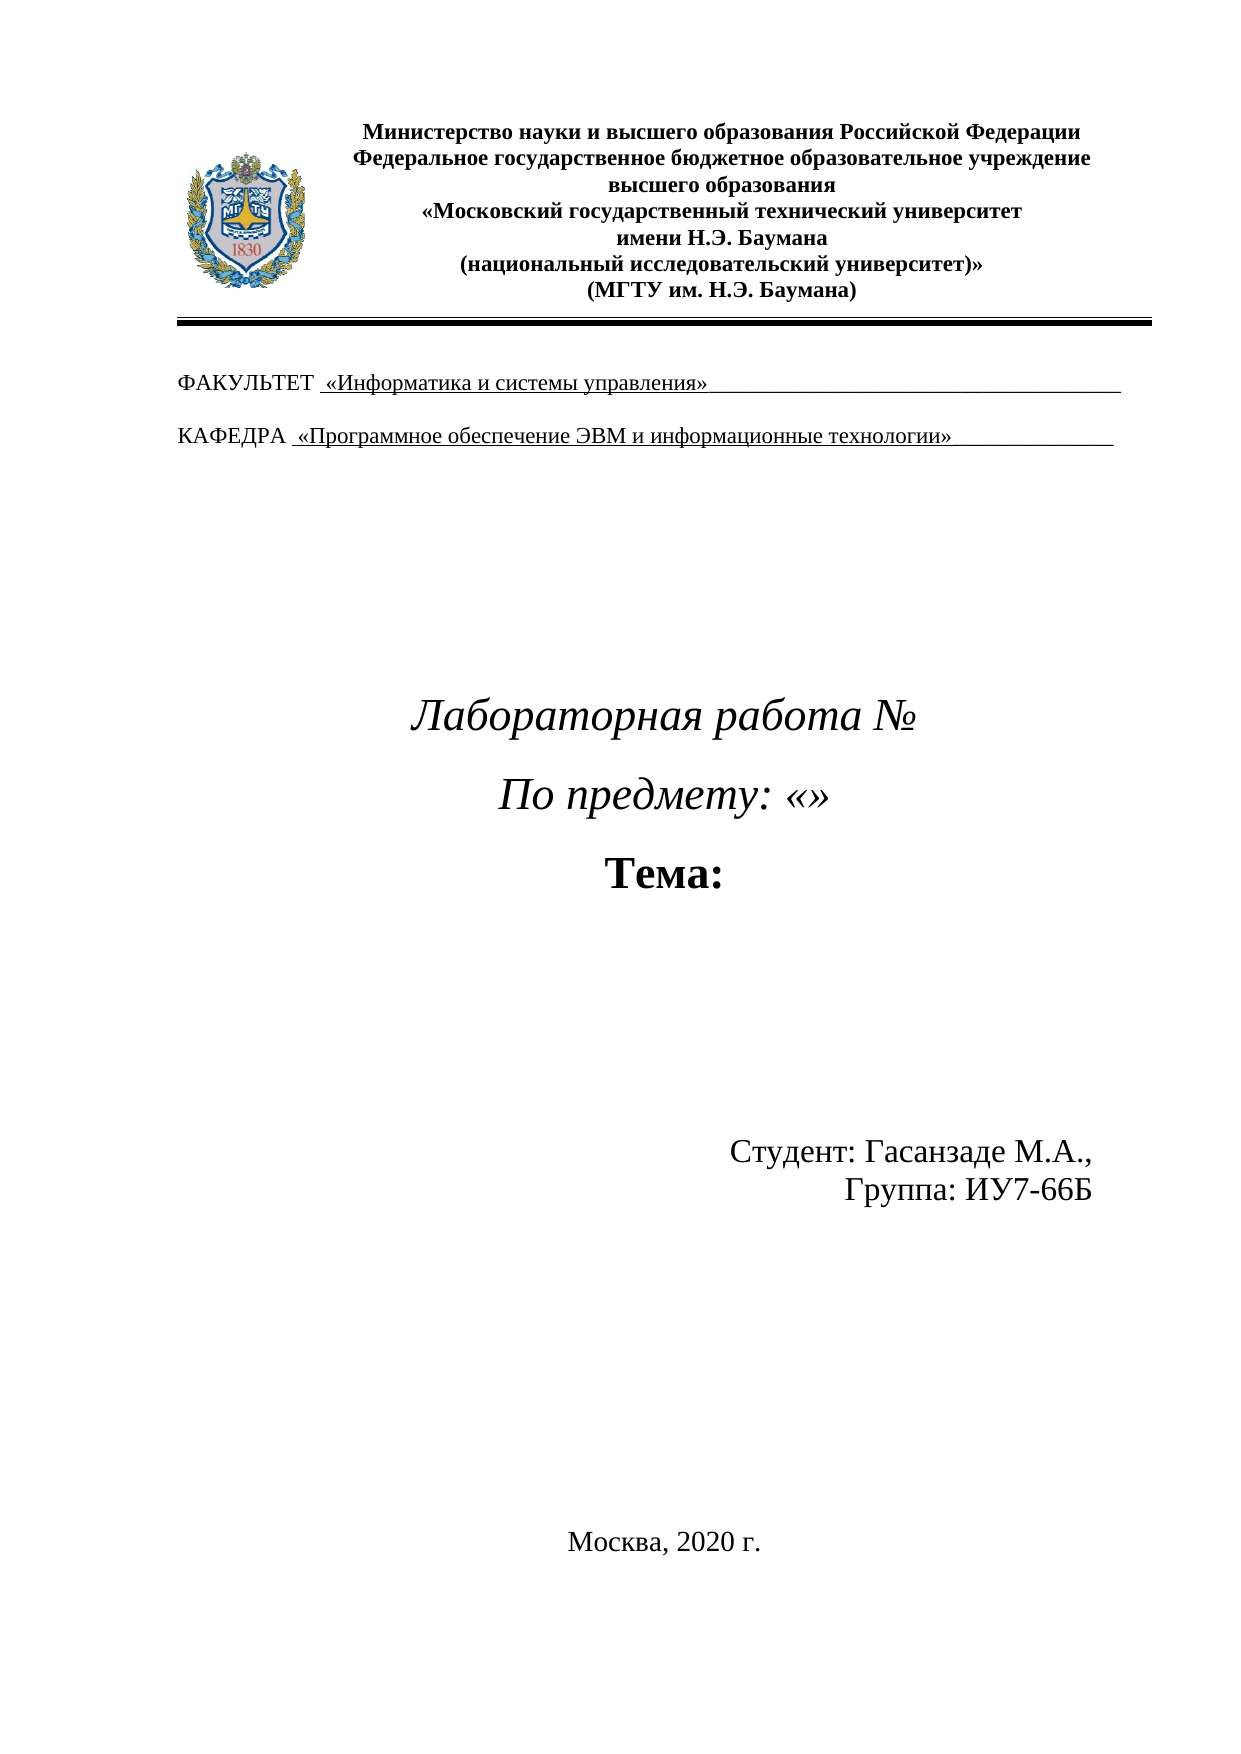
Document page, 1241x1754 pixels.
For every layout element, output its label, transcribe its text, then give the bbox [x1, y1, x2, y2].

table_header [177, 118, 322, 303]
text Тема: [177, 846, 1152, 899]
picture [195, 152, 307, 289]
text ФАКУЛЬТЕТ «Информатика и системы управления»____________________________________ [177, 369, 1152, 396]
text По предмету: «» [177, 767, 1152, 819]
text КАФЕДРА «Программное обеспечение ЭВМ и информационные технологии»______________ [177, 422, 1152, 448]
text Москва, 2020 г. [177, 1524, 1152, 1558]
text Лабораторная работа № [177, 688, 1152, 741]
text Студент: Гасанзаде М.А., [177, 1131, 1093, 1169]
text Группа: ИУ7-66Б [177, 1169, 1093, 1208]
table_header Министерство науки и высшего образования Российской Федерации Федеральное государственное бюджетное образовательное учреждение высшего образования «Московский государственный технический университет имени Н.Э. Баумана (национальный исследовательский университет)» (МГТУ им. Н.Э. Баумана) [322, 118, 1122, 303]
